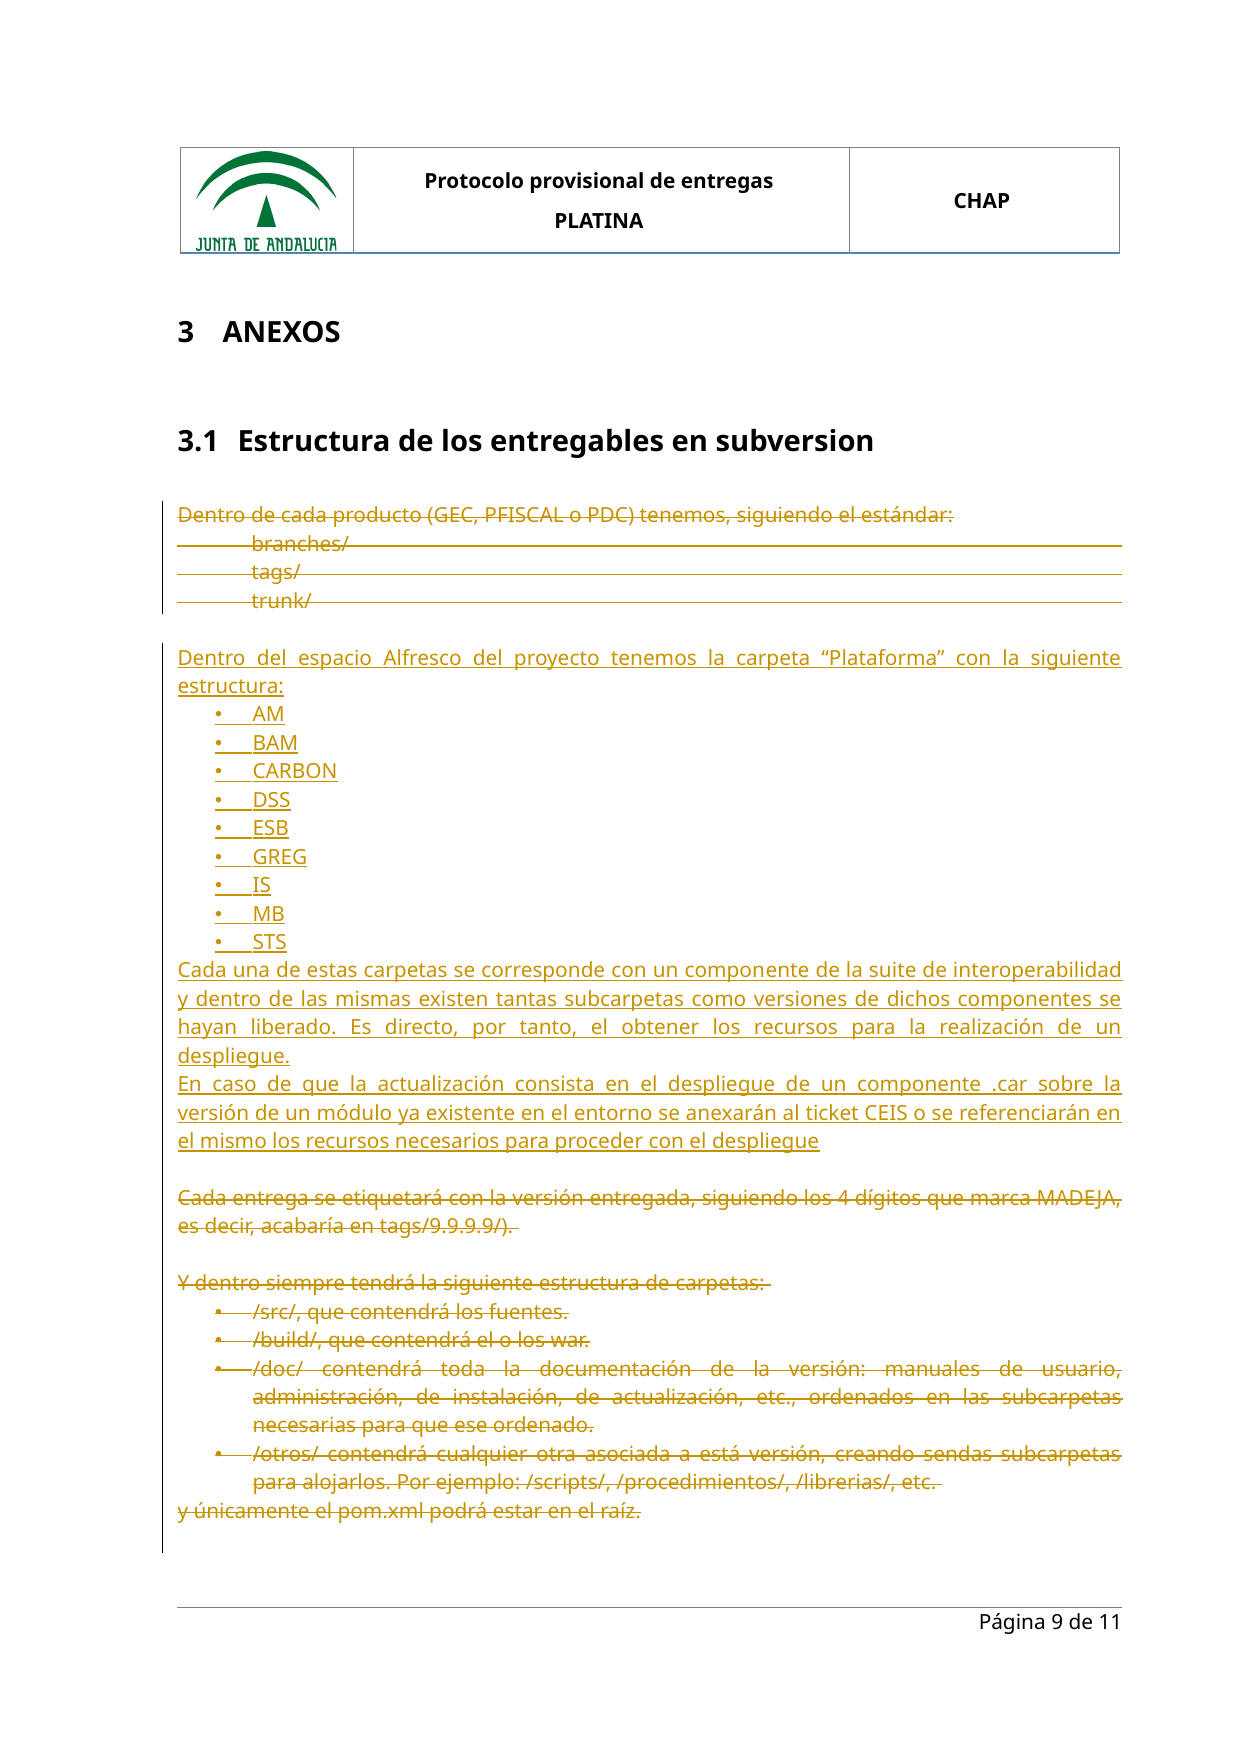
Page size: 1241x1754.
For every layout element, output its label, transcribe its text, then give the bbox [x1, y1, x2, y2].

subtitle Estructura de los entregables en subversion [177, 420, 1122, 459]
list IS [215, 870, 1122, 899]
list GREG [215, 842, 1122, 870]
text Cada una de estas carpetas se corresponde con un componente de la suite de interoperabilidad [177, 956, 1122, 980]
list ESB [215, 813, 1122, 842]
list MB [215, 899, 1122, 927]
text Dentro del espacio Alfresco del proyecto tenemos la carpeta “Plataforma” con la siguiente [177, 643, 1122, 667]
text estructura: [177, 668, 1122, 699]
text En caso de que la actualización consista en el despliegue de un componente .car sobre la [177, 1069, 1122, 1093]
subtitle ANEXOS [177, 311, 1122, 351]
text hayan liberado. Es directo, por tanto, el obtener los recursos para la realización de un [177, 1009, 1122, 1037]
list CARBON [215, 756, 1122, 785]
list DSS [215, 785, 1122, 813]
text el mismo los recursos necesarios para proceder con el despliegue [177, 1123, 1122, 1154]
text versión de un módulo ya existente en el entorno se anexarán al ticket CEIS o se referenciarán en [177, 1094, 1122, 1122]
list STS [215, 927, 1122, 956]
text y dentro de las mismas existen tantas subcarpetas como versiones de dichos componentes se [177, 981, 1122, 1008]
text despliegue. [177, 1038, 1122, 1069]
list BAM [215, 728, 1122, 756]
list AM [215, 699, 1122, 728]
picture [195, 151, 337, 251]
